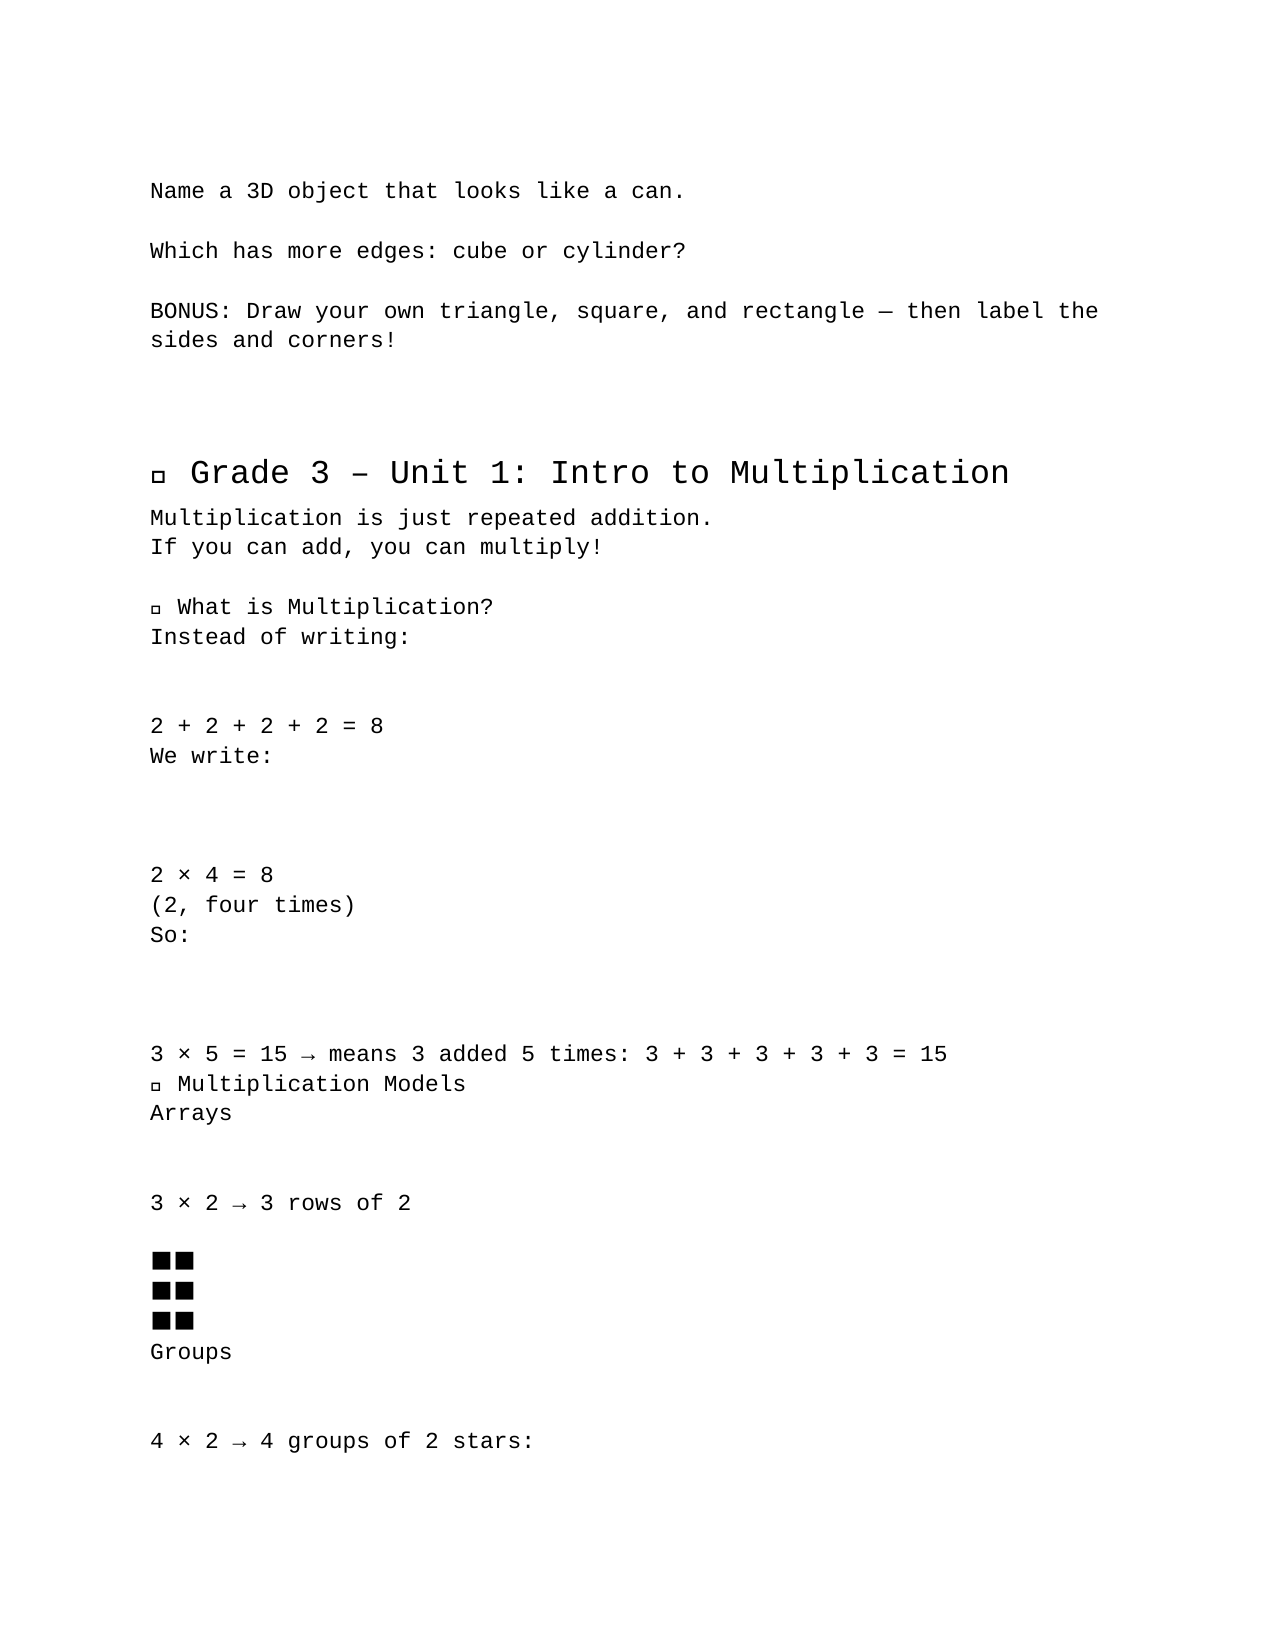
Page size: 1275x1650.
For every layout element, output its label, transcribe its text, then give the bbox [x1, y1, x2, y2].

text ⬛⬛ [150, 1251, 1125, 1277]
text 🧱 Multiplication Models [150, 1072, 1125, 1098]
text We write: [150, 744, 1125, 770]
text 🔁 What is Multiplication? [150, 595, 1125, 621]
text (2, four times) [150, 893, 1125, 919]
text 3 × 5 = 15 → means 3 added 5 times: 3 + 3 + 3 + 3 + 3 = 15 [150, 1042, 1125, 1068]
text Name a 3D object that looks like a can. [150, 180, 1125, 206]
text ⬛⬛ [150, 1281, 1125, 1306]
text Which has more edges: cube or cylinder? [150, 239, 1125, 265]
text ⬛⬛ [150, 1310, 1125, 1336]
text 3 × 2 → 3 rows of 2 [150, 1191, 1125, 1217]
text Instead of writing: [150, 625, 1125, 651]
text 2 + 2 + 2 + 2 = 8 [150, 714, 1125, 740]
text Multiplication is just repeated addition. [150, 506, 1125, 532]
text 4 × 2 → 4 groups of 2 stars: [150, 1429, 1125, 1455]
subtitle 🧮 Grade 3 – Unit 1: Intro to Multiplication [150, 456, 1125, 493]
text So: [150, 923, 1125, 949]
text If you can add, you can multiply! [150, 536, 1125, 562]
text BONUS: Draw your own triangle, square, and rectangle — then label the sides and corners! [150, 299, 1125, 355]
text Arrays [150, 1102, 1125, 1128]
text Groups [150, 1340, 1125, 1366]
text 2 × 4 = 8 [150, 863, 1125, 889]
